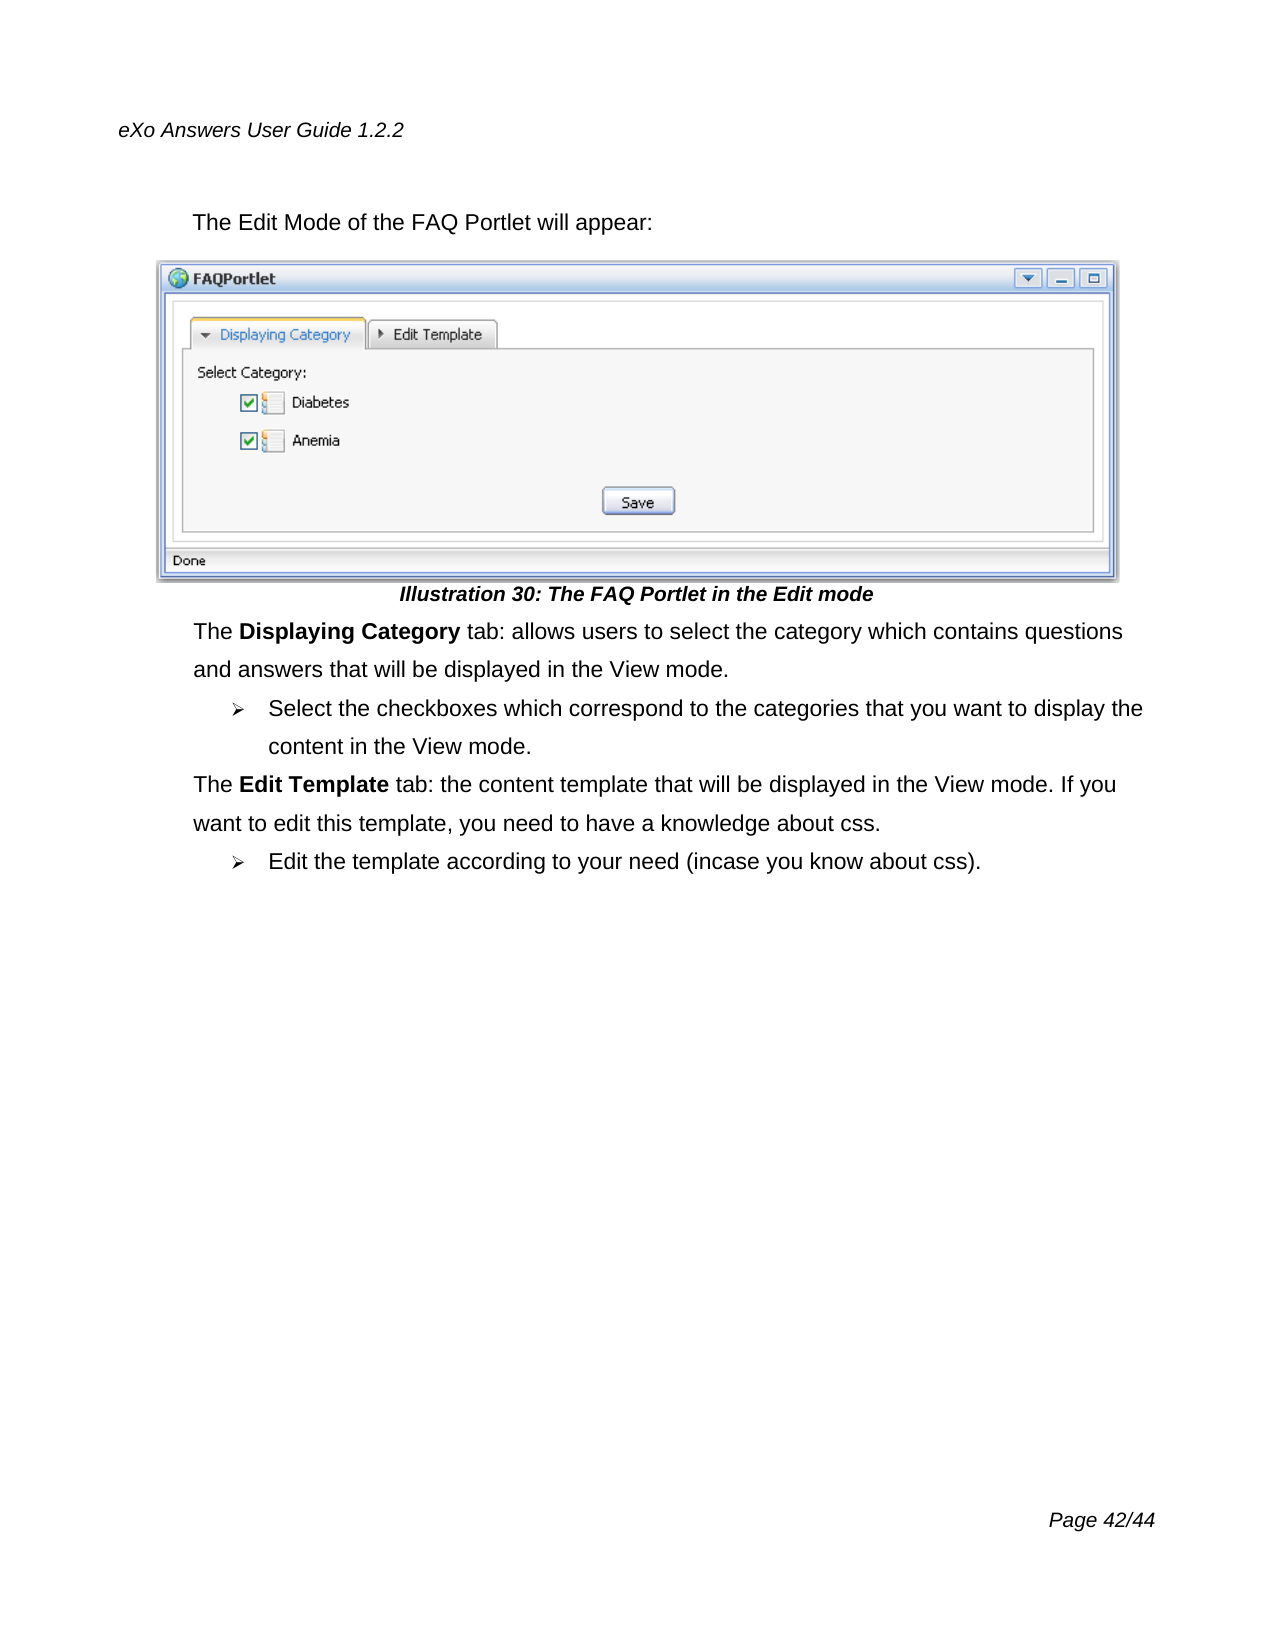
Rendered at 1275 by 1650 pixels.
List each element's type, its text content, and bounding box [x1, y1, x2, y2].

picture [155, 260, 1120, 583]
text The Displaying Category tab: allows users to select the category which contains questions and answers that will be displayed in the View mode. [193, 534, 1157, 682]
text The Edit Mode of the FAQ Portlet will appear: [118, 209, 1157, 235]
list The Edit Template tab: the content template that will be displayed in the View mode. If you want to edit this template, you need to have a knowledge about css. [156, 772, 1157, 836]
list Illustration 30: The FAQ Portlet in the Edit mode [156, 583, 1119, 606]
list Edit the template according to your need (incase you know about css). [231, 849, 1157, 875]
list Select the checkboxes which correspond to the categories that you want to display the content in the View mode. [231, 695, 1157, 759]
